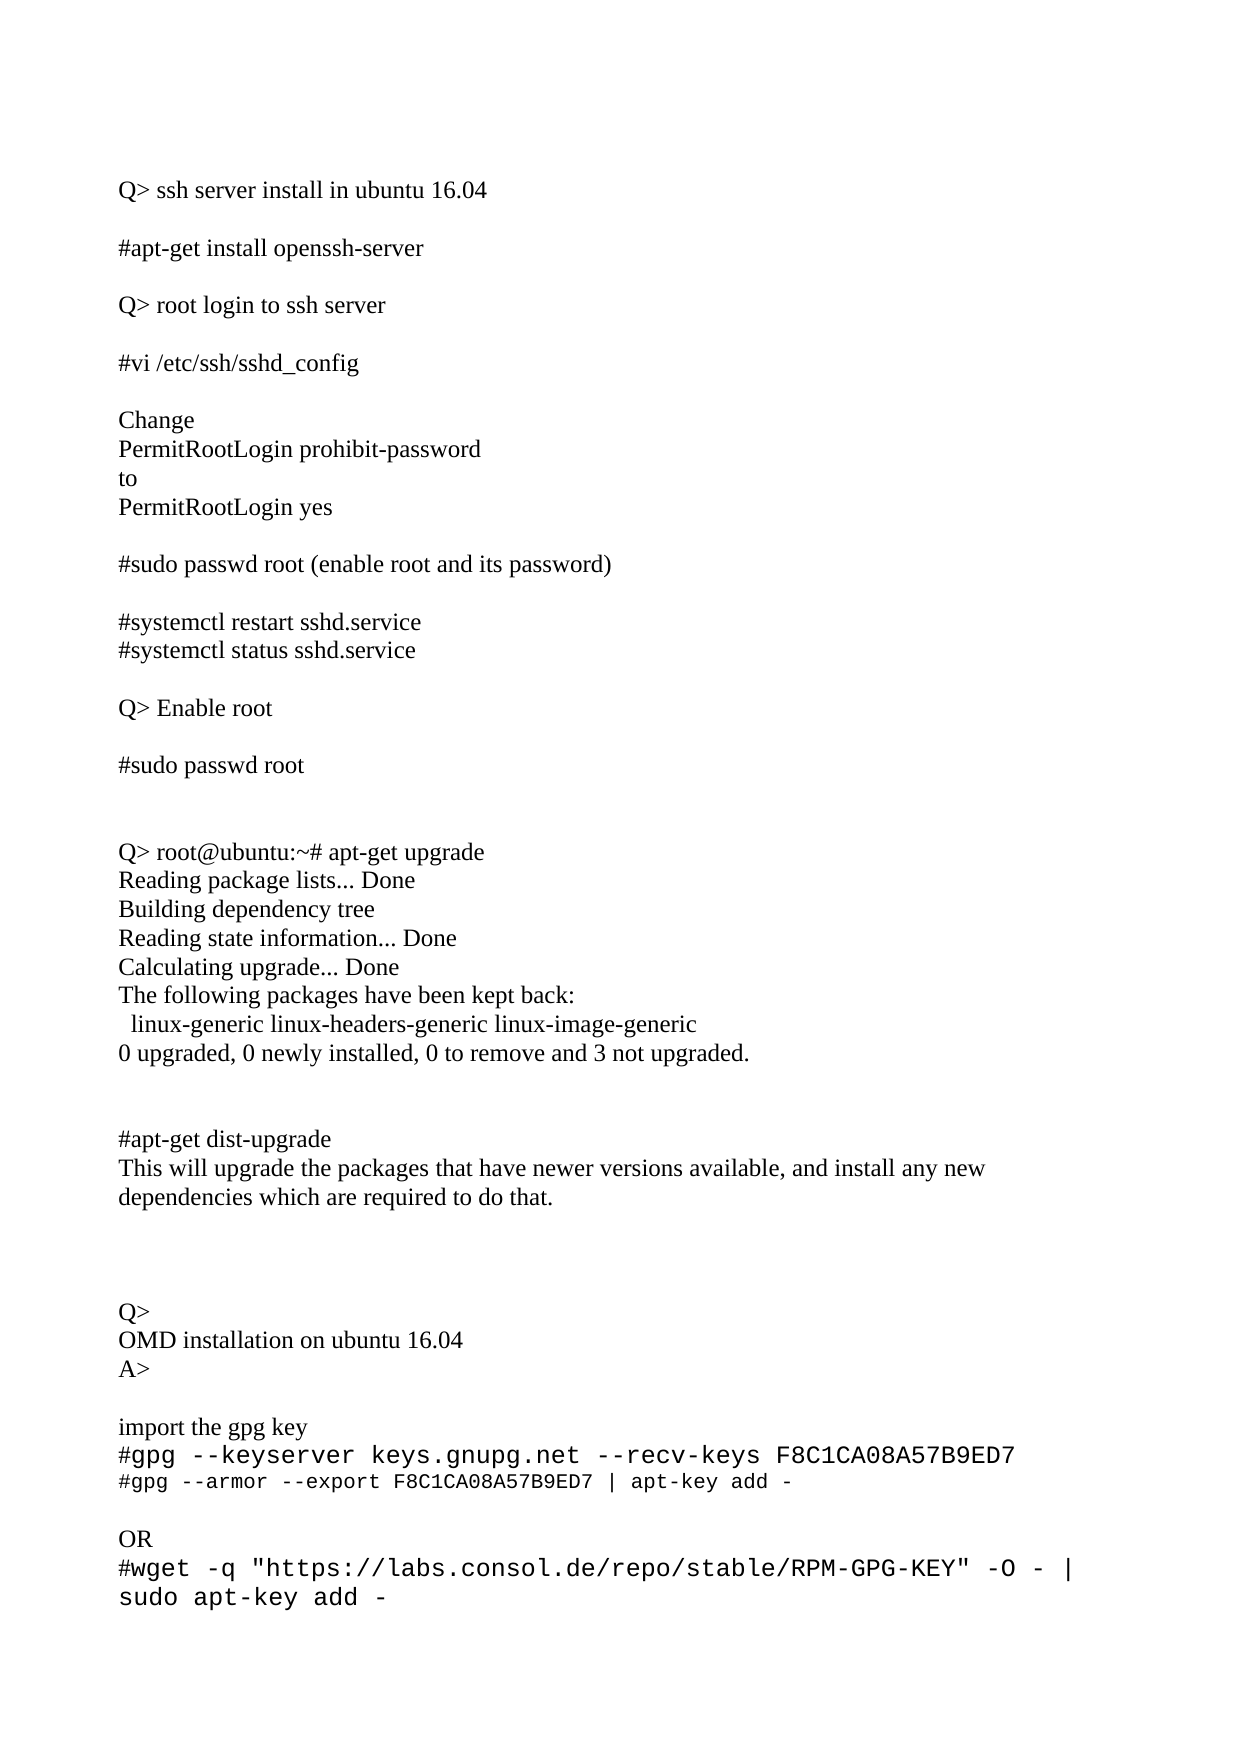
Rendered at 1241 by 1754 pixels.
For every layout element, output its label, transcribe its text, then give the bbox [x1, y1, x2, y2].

text Change [118, 406, 1122, 434]
text Q> root@ubuntu:~# apt-get upgrade [118, 837, 1122, 866]
text A> [118, 1354, 1122, 1383]
text Q> ssh server install in ubuntu 16.04 [118, 176, 1122, 204]
text #apt-get dist-upgrade [118, 1124, 1122, 1153]
text #systemctl status sshd.service [118, 636, 1122, 664]
text PermitRootLogin yes [118, 492, 1122, 521]
text #gpg --keyserver keys.gnupg.net --recv-keys F8C1CA08A57B9ED7 [118, 1441, 1122, 1471]
text Q> Enable root [118, 693, 1122, 722]
text OMD installation on ubuntu 16.04 [118, 1326, 1122, 1354]
text #apt-get install openssh-server [118, 233, 1122, 262]
text linux-generic linux-headers-generic linux-image-generic [118, 1009, 1122, 1038]
text Calculating upgrade... Done [118, 952, 1122, 981]
text Reading state information... Done [118, 923, 1122, 952]
text #systemctl restart sshd.service [118, 607, 1122, 636]
text Building dependency tree [118, 894, 1122, 923]
text This will upgrade the packages that have newer versions available, and install any new dependencies which are required to do that. [118, 1153, 1122, 1211]
text #vi /etc/ssh/sshd_config [118, 348, 1122, 377]
text #sudo passwd root [118, 751, 1122, 779]
text Reading package lists... Done [118, 866, 1122, 894]
text The following packages have been kept back: [118, 981, 1122, 1009]
text OR [118, 1524, 1122, 1553]
text Q> root login to ssh server [118, 291, 1122, 319]
text #wget -q "https://labs.consol.de/repo/stable/RPM-GPG-KEY" -O - | sudo apt-key add - [118, 1553, 1122, 1612]
text import the gpg key [118, 1412, 1122, 1441]
text 0 upgraded, 0 newly installed, 0 to remove and 3 not upgraded. [118, 1038, 1122, 1067]
text #sudo passwd root (enable root and its password) [118, 549, 1122, 578]
text #gpg --armor --export F8C1CA08A57B9ED7 | apt-key add - [118, 1471, 1122, 1495]
text PermitRootLogin prohibit-password [118, 434, 1122, 463]
text to [118, 463, 1122, 492]
text Q> [118, 1297, 1122, 1326]
